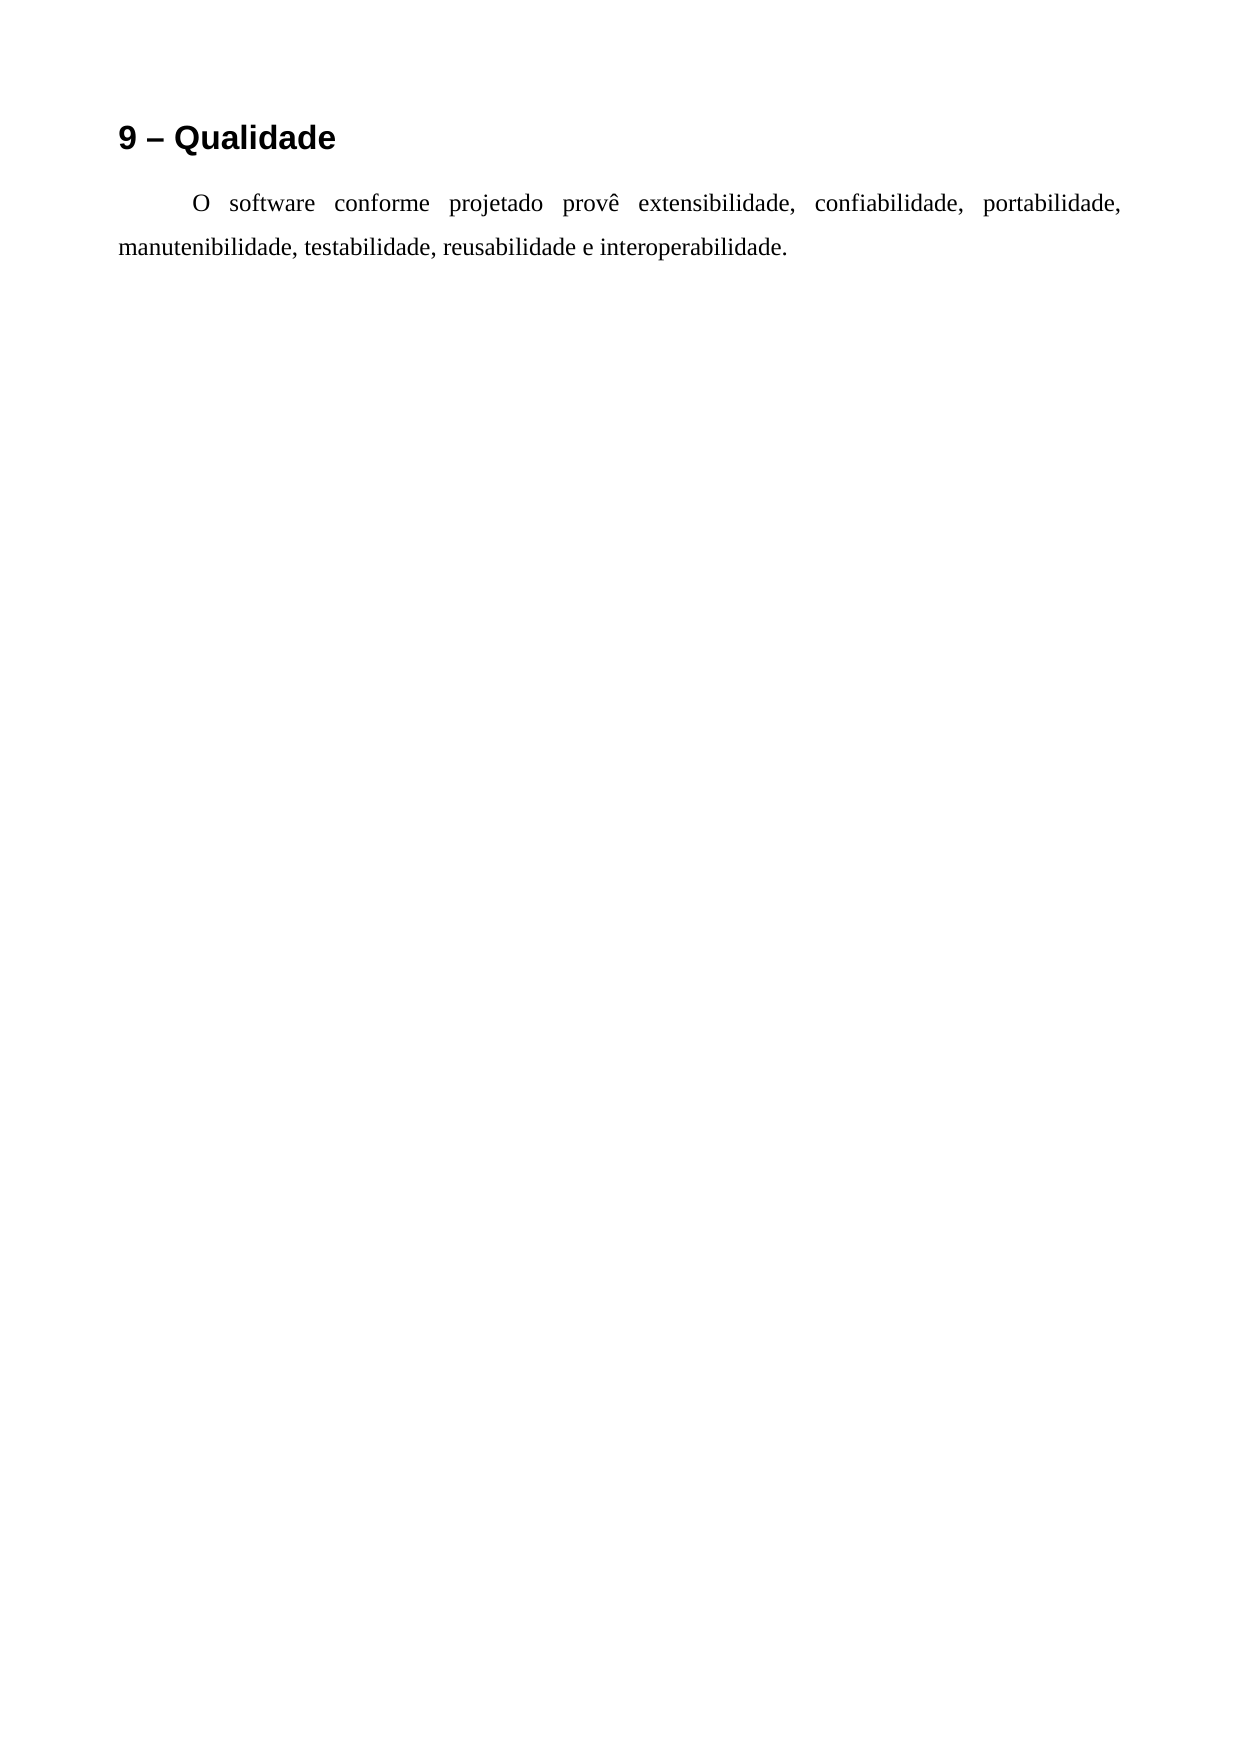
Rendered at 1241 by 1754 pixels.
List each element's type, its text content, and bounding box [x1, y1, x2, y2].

text O software conforme projetado provê extensibilidade, confiabilidade, portabilidade, manutenibilidade, testabilidade, reusabilidade e interoperabilidade. [118, 188, 1122, 260]
subtitle 9 – Qualidade [118, 118, 1122, 157]
